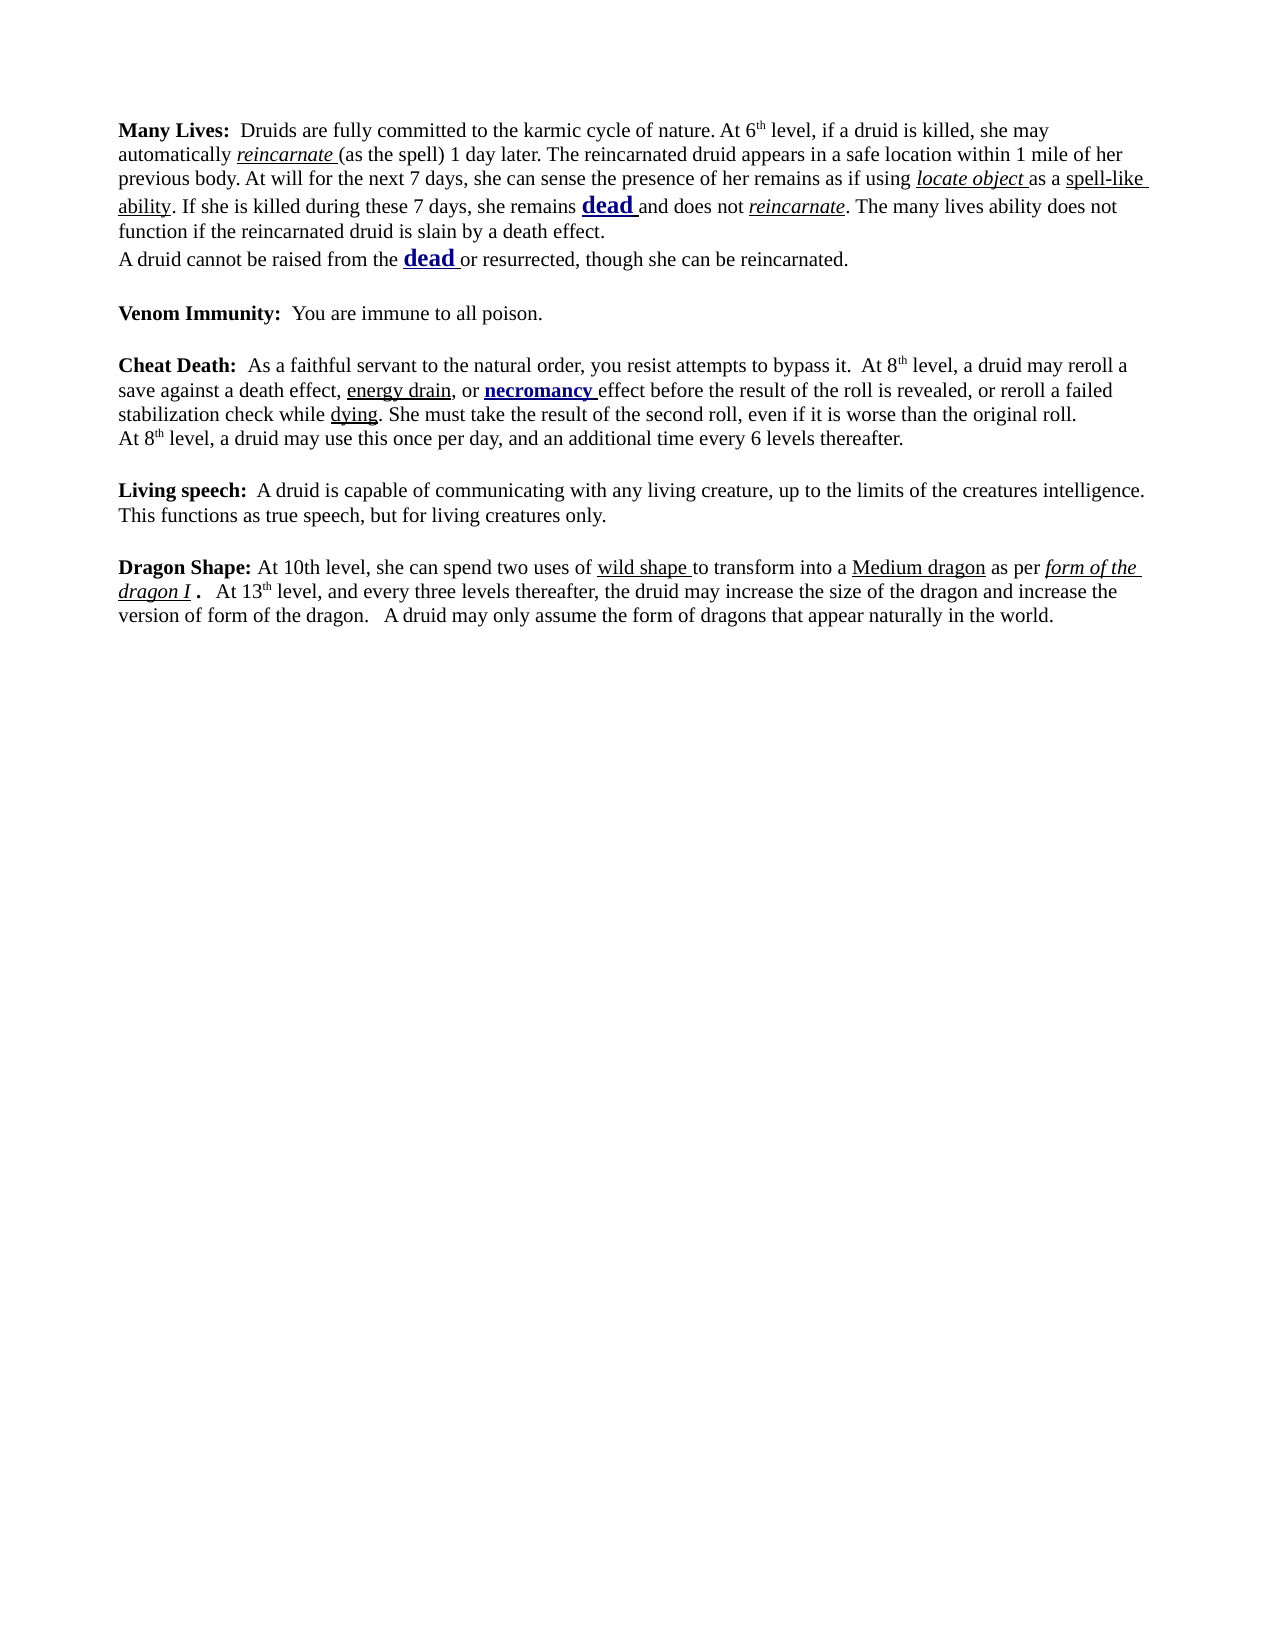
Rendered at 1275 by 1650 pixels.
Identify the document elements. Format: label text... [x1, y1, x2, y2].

text Living speech: A druid is capable of communicating with any living creature, up to the limits of the creatures intelligence. This functions as true speech, but for living creatures only. [118, 478, 1157, 527]
text Many Lives: Druids are fully committed to the karmic cycle of nature. At 6th level, if a druid is killed, she may automatically reincarnate (as the spell) 1 day later. The reincarnated druid appears in a safe location within 1 mile of her previous body. At will for the next 7 days, she can sense the presence of her remains as if using locate object as a spell-like ability. If she is killed during these 7 days, she remains dead and does not reincarnate. The many lives ability does not function if the reincarnated druid is slain by a death effect. [118, 118, 1157, 243]
text A druid cannot be raised from the dead or resurrected, though she can be reincarnated. [118, 243, 1157, 272]
text Venom Immunity: You are immune to all poison. [118, 301, 1157, 325]
text Cheat Death: As a faithful servant to the natural order, you resist attempts to bypass it. At 8th level, a druid may reroll a save against a death effect, energy drain, or necromancy effect before the result of the roll is revealed, or reroll a failed stabilization check while dying. She must take the result of the second roll, even if it is worse than the original roll. At 8th level, a druid may use this once per day, and an additional time every 6 levels thereafter. [118, 353, 1157, 450]
text Dragon Shape: At 10th level, she can spend two uses of wild shape to transform into a Medium dragon as per form of the dragon I . At 13th level, and every three levels thereafter, the druid may increase the size of the dragon and increase the version of form of the dragon. A druid may only assume the form of dragons that appear naturally in the world. [118, 555, 1157, 627]
